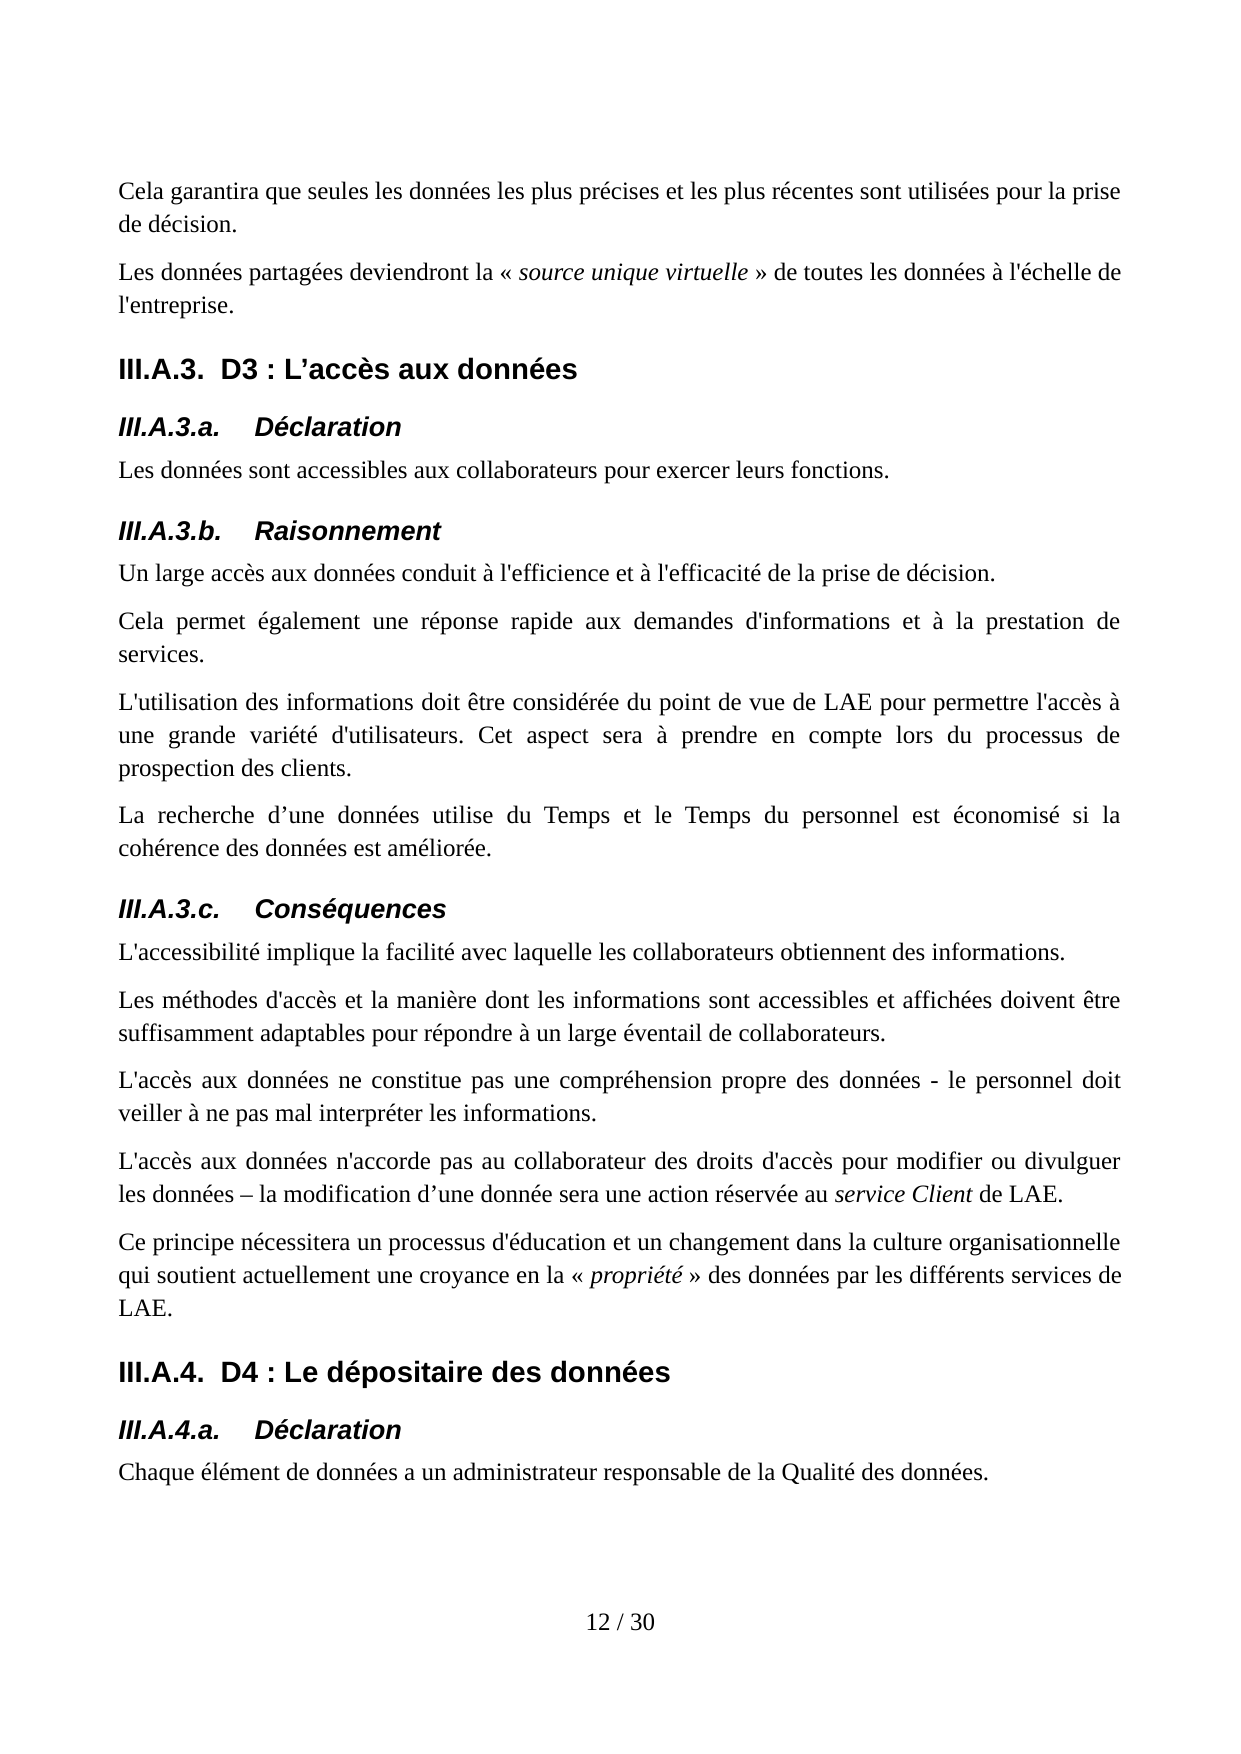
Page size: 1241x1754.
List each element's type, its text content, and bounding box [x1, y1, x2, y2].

text L'accès aux données n'accorde pas au collaborateur des droits d'accès pour modifier ou divulguer les données – la modification d’une donnée sera une action réservée au service Client de LAE. [118, 1146, 1122, 1208]
text Les données sont accessibles aux collaborateurs pour exercer leurs fonctions. [118, 455, 1122, 483]
text Cela permet également une réponse rapide aux demandes d'informations et à la prestation de services. [118, 606, 1122, 668]
text Les méthodes d'accès et la manière dont les informations sont accessibles et affichées doivent être suffisamment adaptables pour répondre à un large éventail de collaborateurs. [118, 985, 1122, 1047]
subtitle D4 : Le dépositaire des données [118, 1355, 1122, 1389]
subtitle Conséquences [118, 893, 1122, 925]
text L'utilisation des informations doit être considérée du point de vue de LAE pour permettre l'accès à une grande variété d'utilisateurs. Cet aspect sera à prendre en compte lors du processus de prospection des clients. [118, 687, 1122, 782]
text La recherche d’une données utilise du Temps et le Temps du personnel est économisé si la cohérence des données est améliorée. [118, 800, 1122, 862]
text L'accessibilité implique la facilité avec laquelle les collaborateurs obtiennent des informations. [118, 937, 1122, 966]
subtitle Raisonnement [118, 515, 1122, 546]
text Un large accès aux données conduit à l'efficience et à l'efficacité de la prise de décision. [118, 558, 1122, 587]
text Chaque élément de données a un administrateur responsable de la Qualité des données. [118, 1457, 1122, 1486]
text Ce principe nécessitera un processus d'éducation et un changement dans la culture organisationnelle qui soutient actuellement une croyance en la « propriété » des données par les différents services de LAE. [118, 1227, 1122, 1322]
text Les données partagées deviendront la « source unique virtuelle » de toutes les données à l'échelle de l'entreprise. [118, 257, 1122, 319]
subtitle Déclaration [118, 1414, 1122, 1445]
text L'accès aux données ne constitue pas une compréhension propre des données - le personnel doit veiller à ne pas mal interpréter les informations. [118, 1066, 1122, 1127]
subtitle D3 : L’accès aux données [118, 352, 1122, 386]
text Cela garantira que seules les données les plus précises et les plus récentes sont utilisées pour la prise de décision. [118, 176, 1122, 238]
subtitle Déclaration [118, 411, 1122, 442]
